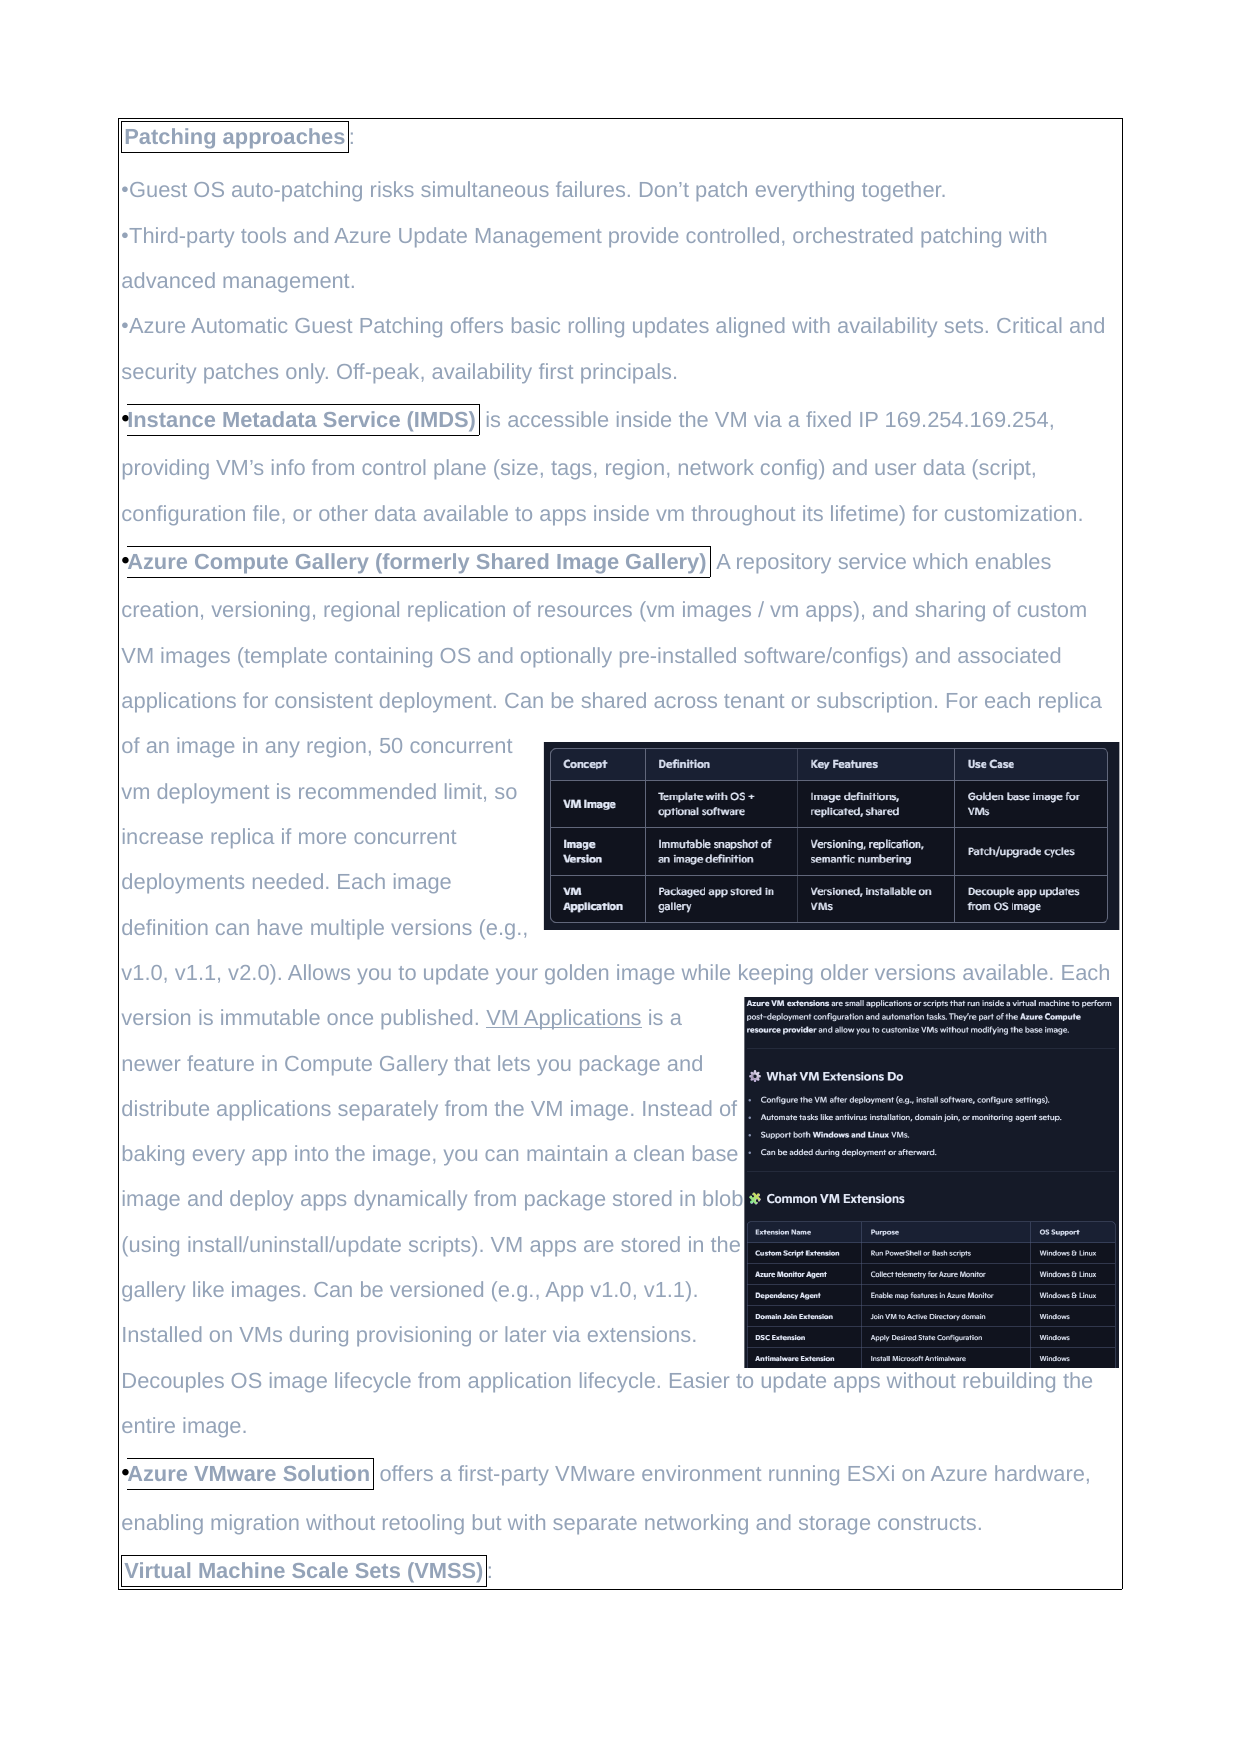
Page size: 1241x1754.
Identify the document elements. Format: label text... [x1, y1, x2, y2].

list Azure VMware Solution offers a first-party VMware environment running ESXi on Azure hardware, enabling migration without retooling but with separate networking and storage constructs. [119, 1455, 1122, 1535]
list Guest OS auto-patching risks simultaneous failures. Don’t patch everything together. [119, 174, 1122, 203]
picture [543, 742, 1120, 930]
list Patching approaches: [119, 119, 1122, 152]
list Azure Compute Gallery (formerly Shared Image Gallery) A repository service which enables creation, versioning, regional replication of resources (vm images / vm apps), and sharing of custom VM images (template containing OS and optionally pre-installed software/configs) and associated applications for consistent deployment. Can be shared across tenant or subscription. For each replica of an image in any region, 50 concurrent vm deployment is recommended limit, so increase replica if more concurrent deployments needed. Each image definition can have multiple versions (e.g., v1.0, v1.1, v2.0). Allows you to update your golden image while keeping older versions available. Each version is immutable once published. VM Applications is a newer feature in Compute Gallery that lets you package and distribute applications separately from the VM image. Instead of baking every app into the image, you can maintain a clean base image and deploy apps dynamically from package stored in blob (using install/uninstall/update scripts). VM apps are stored in the gallery like images. Can be versioned (e.g., App v1.0, v1.1). Installed on VMs during provisioning or later via extensions. Decouples OS image lifecycle from application lifecycle. Easier to update apps without rebuilding the entire image. [119, 543, 1122, 1438]
list Instance Metadata Service (IMDS) is accessible inside the VM via a fixed IP 169.254.169.254, providing VM’s info from control plane (size, tags, region, network config) and user data (script, configuration file, or other data available to apps inside vm throughout its lifetime) for customization. [119, 401, 1122, 526]
list Third-party tools and Azure Update Management provide controlled, orchestrated patching with advanced management. [119, 220, 1122, 293]
list Azure Automatic Guest Patching offers basic rolling updates aligned with availability sets. Critical and security patches only. Off-peak, availability first principals. [119, 310, 1122, 384]
list Virtual Machine Scale Sets (VMSS): [119, 1552, 1122, 1589]
picture [744, 997, 1119, 1368]
